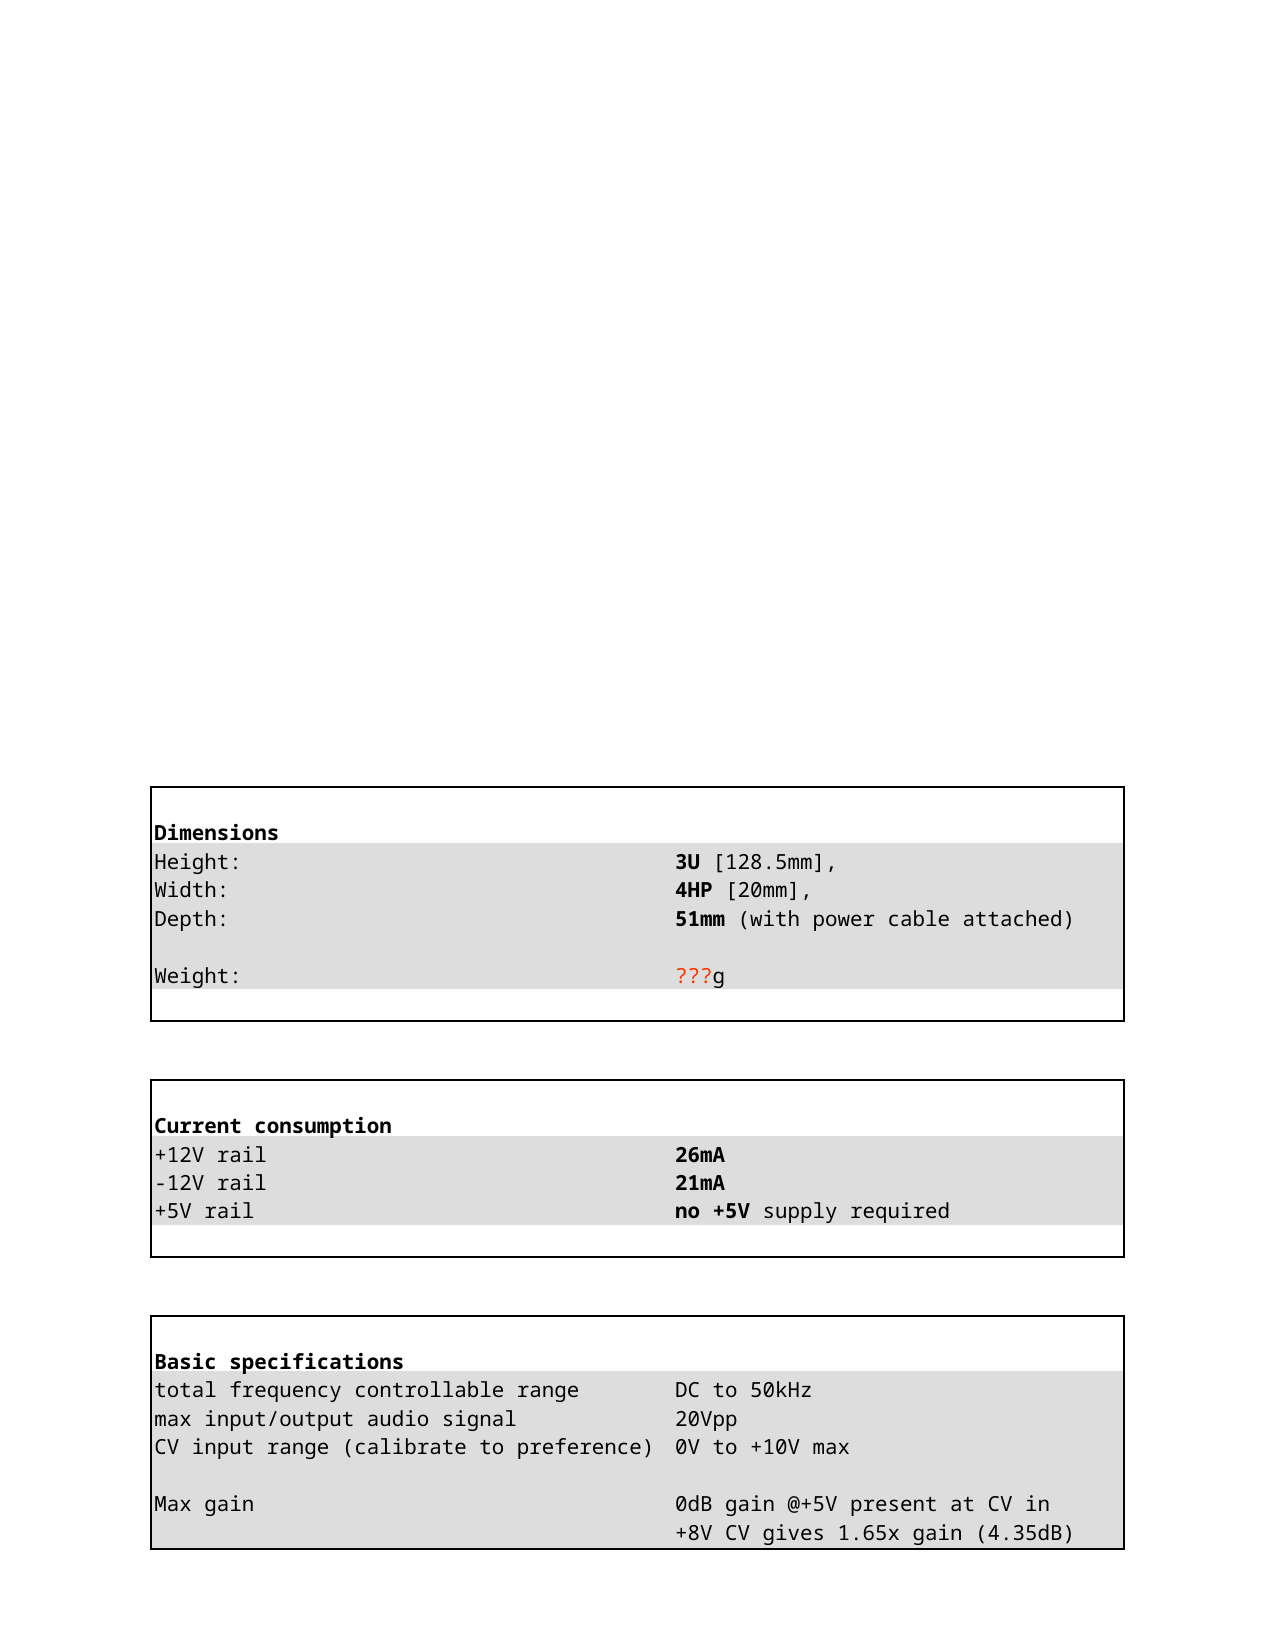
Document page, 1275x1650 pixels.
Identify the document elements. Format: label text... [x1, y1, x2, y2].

text total frequency controllable range DC to 50kHz [152, 1371, 1123, 1400]
text -12V rail 21mA [152, 1164, 1123, 1192]
text +12V rail 26mA [152, 1136, 1123, 1164]
text Current consumption [152, 1107, 1123, 1136]
text CV input range (calibrate to preference) 0V to +10V max [152, 1428, 1123, 1457]
text Depth: 51mm (with power cable attached) [152, 900, 1123, 928]
text Max gain 0dB gain @+5V present at CV in [152, 1485, 1123, 1513]
text +8V CV gives 1.65x gain (4.35dB) [152, 1513, 1123, 1548]
text Dimensions [152, 814, 1123, 843]
text Width: 4HP [20mm], [152, 871, 1123, 900]
text Basic specifications [152, 1343, 1123, 1371]
text Weight: ???g [152, 957, 1123, 989]
text max input/output audio signal 20Vpp [152, 1400, 1123, 1428]
text Height: 3U [128.5mm], [152, 843, 1123, 871]
text +5V rail no +5V supply required [152, 1192, 1123, 1225]
